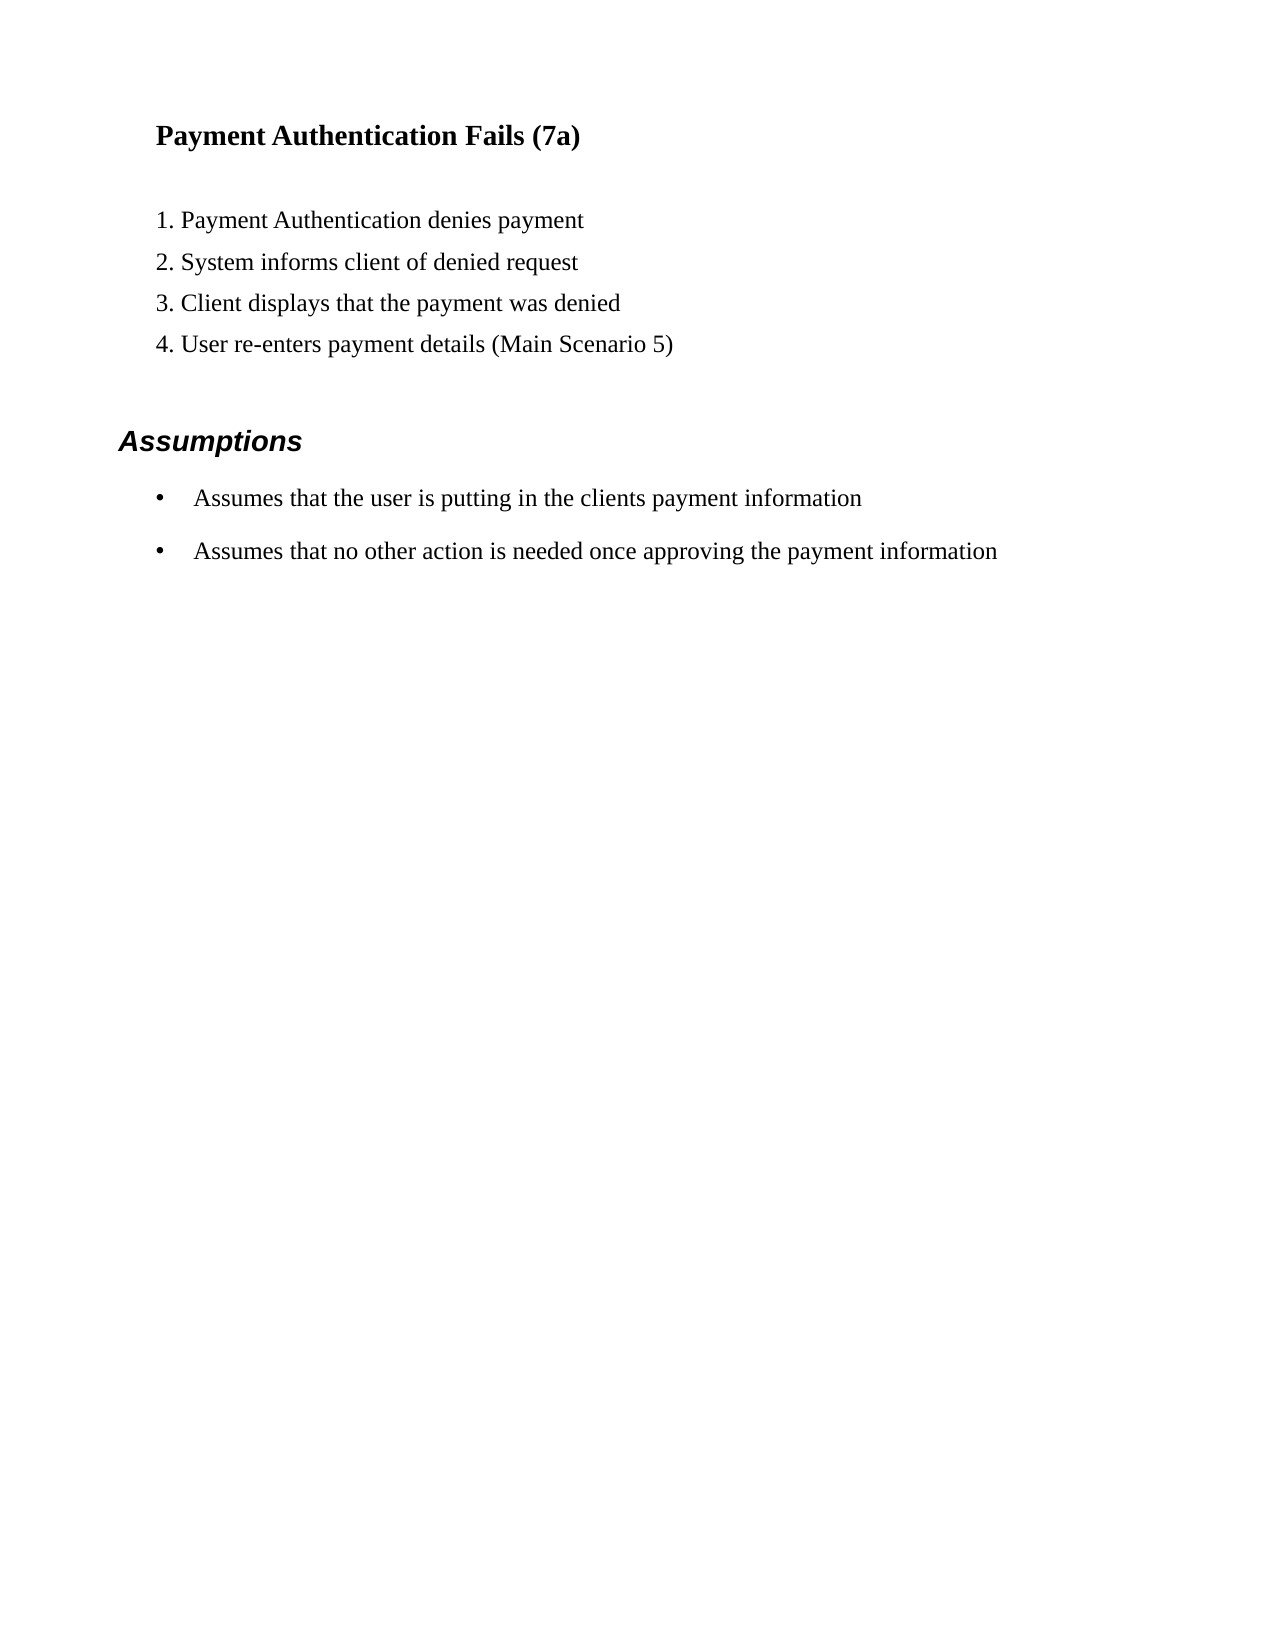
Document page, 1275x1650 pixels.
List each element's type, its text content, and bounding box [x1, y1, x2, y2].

text 4. User re-enters payment details (Main Scenario 5) [156, 329, 1157, 358]
text 2. System informs client of denied request [156, 247, 1157, 275]
subtitle Assumes that the user is putting in the clients payment information [156, 483, 1157, 511]
subtitle Assumptions [118, 424, 1157, 458]
subtitle Assumes that no other action is needed once approving the payment information [156, 536, 1157, 565]
text Payment Authentication Fails (7a) [156, 118, 1157, 152]
text 3. Client displays that the payment was denied [156, 288, 1157, 317]
text 1. Payment Authentication denies payment [156, 205, 1157, 234]
